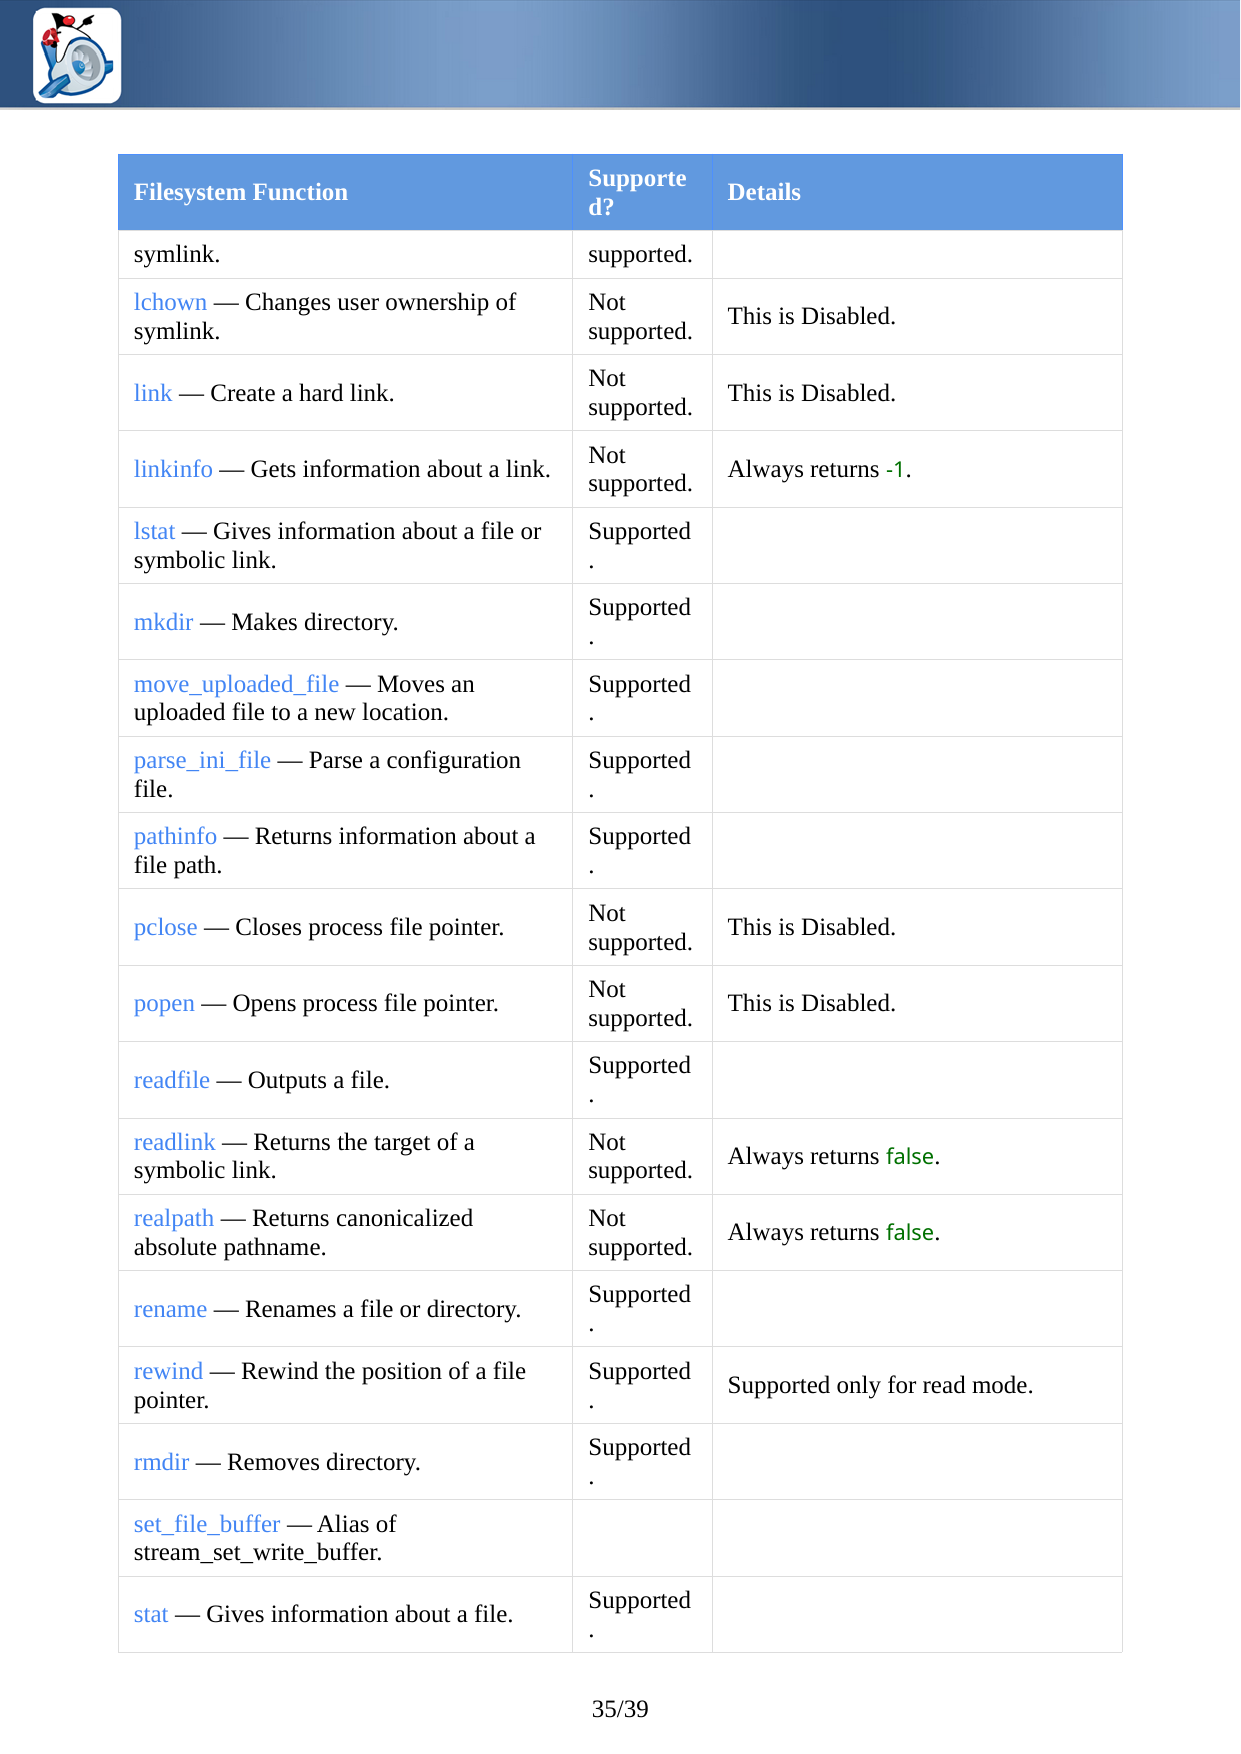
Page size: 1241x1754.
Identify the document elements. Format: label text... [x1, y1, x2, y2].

table_cell realpath — Returns canonicalized absolute pathname. [119, 1195, 572, 1270]
table_cell [713, 660, 1122, 736]
table_cell pathinfo — Returns information about a file path. [119, 813, 572, 888]
table_cell Always returns false. [713, 1119, 1122, 1194]
table_cell stat — Gives information about a file. [119, 1577, 572, 1652]
table_cell link — Create a hard link. [119, 355, 572, 430]
table_cell [713, 1271, 1122, 1346]
table_cell set_file_buffer — Alias of stream_set_write_buffer. [119, 1500, 572, 1576]
table_header Filesystem Function [119, 155, 572, 230]
table_cell parse_ini_file — Parse a configuration file. [119, 737, 572, 812]
table_cell Not supported. [573, 966, 712, 1041]
table_cell Supported. [573, 660, 712, 736]
table_cell This is Disabled. [713, 966, 1122, 1041]
table_cell [713, 813, 1122, 888]
table_cell pclose — Closes process file pointer. [119, 889, 572, 965]
table_cell readlink — Returns the target of a symbolic link. [119, 1119, 572, 1194]
table_cell move_uploaded_file — Moves an uploaded file to a new location. [119, 660, 572, 736]
table_cell readfile — Outputs a file. [119, 1042, 572, 1117]
table_cell Supported. [573, 813, 712, 888]
table_cell mkdir — Makes directory. [119, 584, 572, 659]
table_cell Supported. [573, 737, 712, 812]
table_cell This is Disabled. [713, 355, 1122, 430]
table_cell This is Disabled. [713, 889, 1122, 965]
table_cell [713, 1577, 1122, 1652]
table_cell Supported. [573, 584, 712, 659]
table_cell Always returns false. [713, 1195, 1122, 1270]
table_cell [713, 508, 1122, 583]
table_cell [713, 1500, 1122, 1576]
table_cell Supported. [573, 1042, 712, 1117]
table_cell rewind — Rewind the position of a file pointer. [119, 1347, 572, 1423]
table_cell [573, 1500, 712, 1576]
table_cell [713, 231, 1122, 277]
table_header Supported? [573, 155, 712, 230]
table_cell Supported. [573, 1271, 712, 1346]
table_cell popen — Opens process file pointer. [119, 966, 572, 1041]
table_cell Always returns -1. [713, 431, 1122, 507]
table_cell Not supported. [573, 1119, 712, 1194]
table_cell Not supported. [573, 431, 712, 507]
table_cell Supported. [573, 1347, 712, 1423]
table_cell [713, 737, 1122, 812]
table_cell lstat — Gives information about a file or symbolic link. [119, 508, 572, 583]
picture [0, 0, 1241, 110]
table_cell rmdir — Removes directory. [119, 1424, 572, 1499]
table_cell Supported. [573, 1424, 712, 1499]
table_cell supported. [573, 231, 712, 277]
table_cell Not supported. [573, 355, 712, 430]
table_cell rename — Renames a file or directory. [119, 1271, 572, 1346]
table_cell symlink. [119, 231, 572, 277]
table_cell lchown — Changes user ownership of symlink. [119, 279, 572, 354]
table_cell linkinfo — Gets information about a link. [119, 431, 572, 507]
table_cell Not supported. [573, 279, 712, 354]
table_cell Not supported. [573, 1195, 712, 1270]
table_cell This is Disabled. [713, 279, 1122, 354]
table_cell [713, 1424, 1122, 1499]
table_cell [713, 1042, 1122, 1117]
table_cell Supported. [573, 1577, 712, 1652]
table_cell Supported. [573, 508, 712, 583]
table_cell [713, 584, 1122, 659]
table_header Details [713, 155, 1122, 230]
table_cell Not supported. [573, 889, 712, 965]
table_cell Supported only for read mode. [713, 1347, 1122, 1423]
